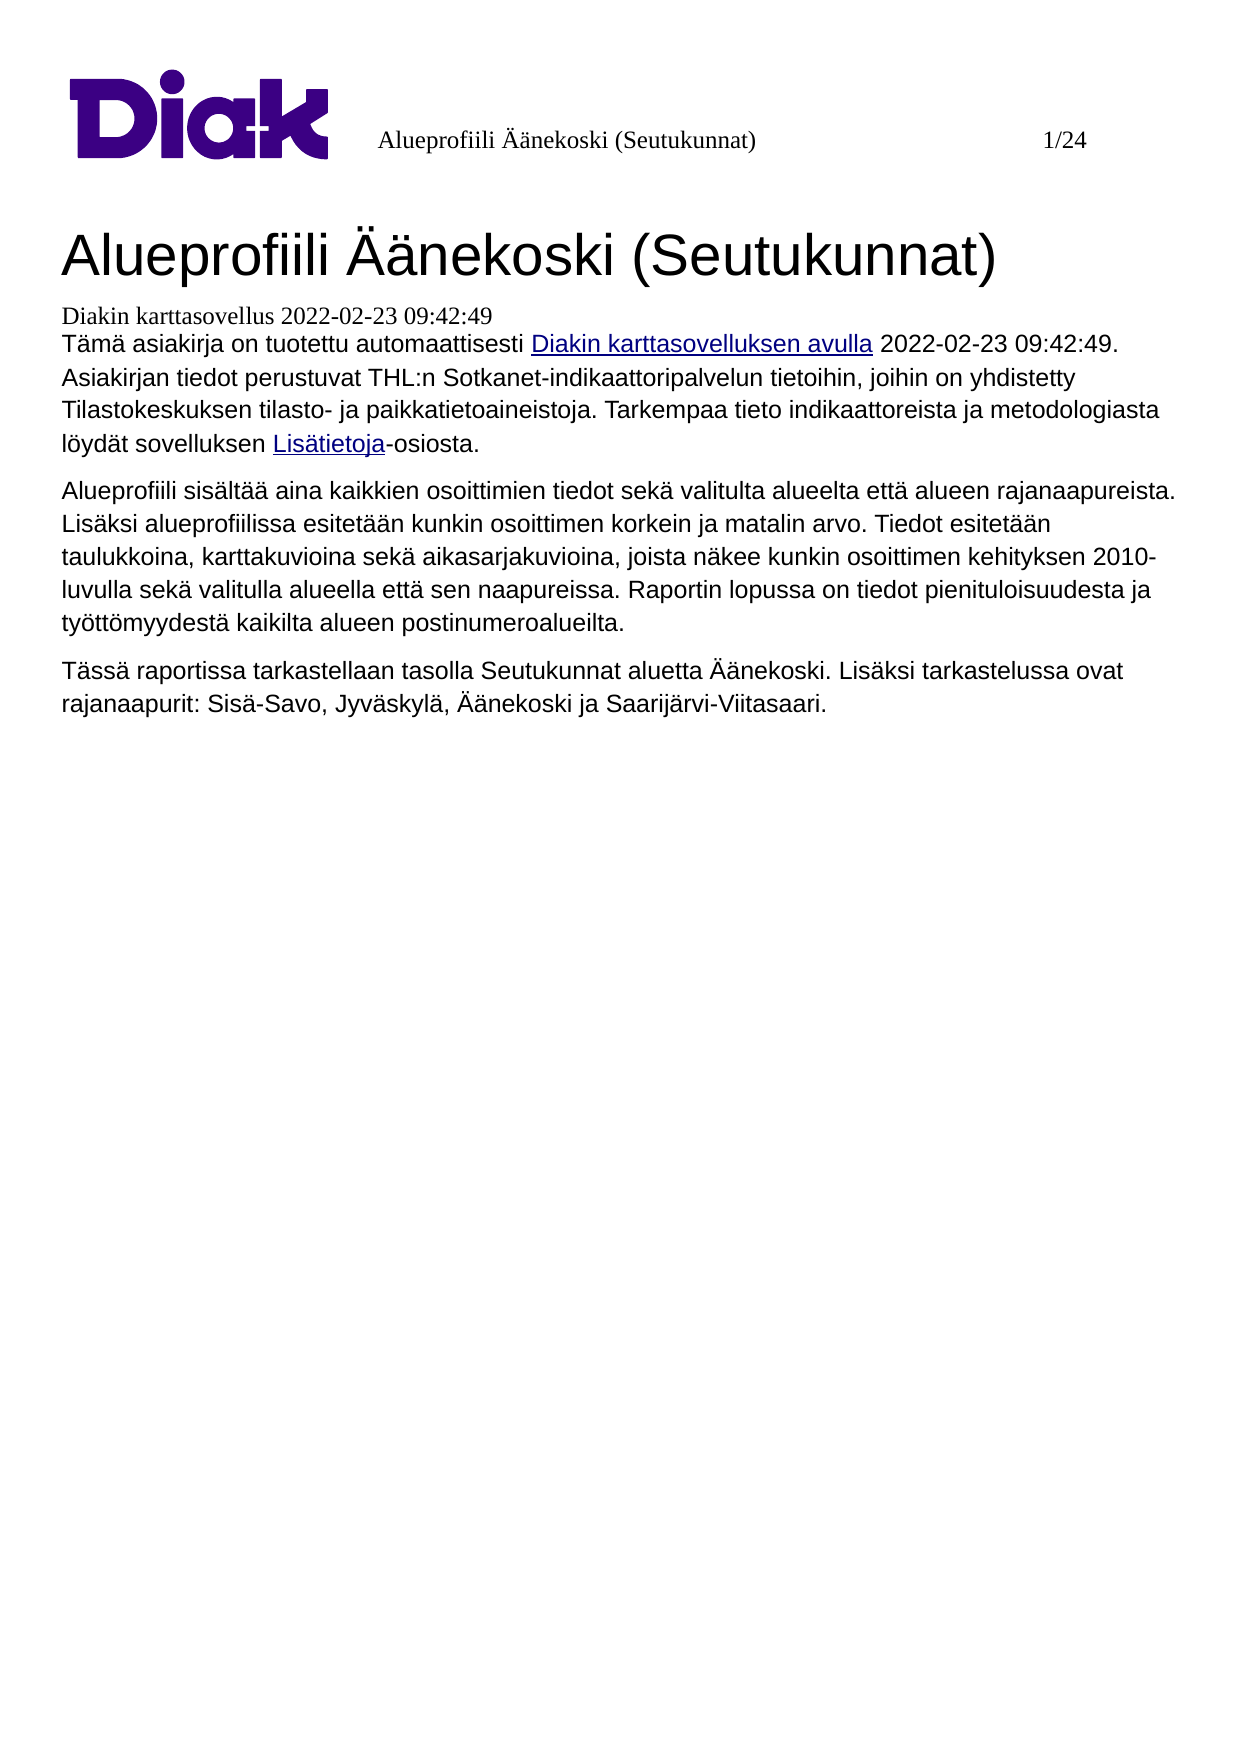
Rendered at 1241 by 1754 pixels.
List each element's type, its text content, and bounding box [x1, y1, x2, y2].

text Diakin karttasovellus 2022-02-23 09:42:49 [61, 301, 1179, 329]
text Tämä asiakirja on tuotettu automaattisesti Diakin karttasovelluksen avulla 2022-02-23 09:42:49. Asiakirjan tiedot perustuvat THL:n Sotkanet-indikaattoripalvelun tietoihin, joihin on yhdistetty Tilastokeskuksen tilasto- ja paikkatietoaineistoja. Tarkempaa tieto indikaattoreista ja metodologiasta löydät sovelluksen Lisätietoja-osiosta. [61, 329, 1179, 457]
text Tässä raportissa tarkastellaan tasolla Seutukunnat aluetta Äänekoski. Lisäksi tarkastelussa ovat rajanaapurit: Sisä-Savo, Jyväskylä, Äänekoski ja Saarijärvi-Viitasaari. [61, 656, 1179, 718]
title Alueprofiili Äänekoski (Seutukunnat) [61, 221, 1179, 288]
text Alueprofiili sisältää aina kaikkien osoittimien tiedot sekä valitulta alueelta että alueen rajanaapureista. Lisäksi alueprofiilissa esitetään kunkin osoittimen korkein ja matalin arvo. Tiedot esitetään taulukkoina, karttakuvioina sekä aikasarjakuvioina, joista näkee kunkin osoittimen kehityksen 2010-luvulla sekä valitulla alueella että sen naapureissa. Raportin lopussa on tiedot pienituloisuudesta ja työttömyydestä kaikilta alueen postinumeroalueilta. [61, 476, 1179, 637]
